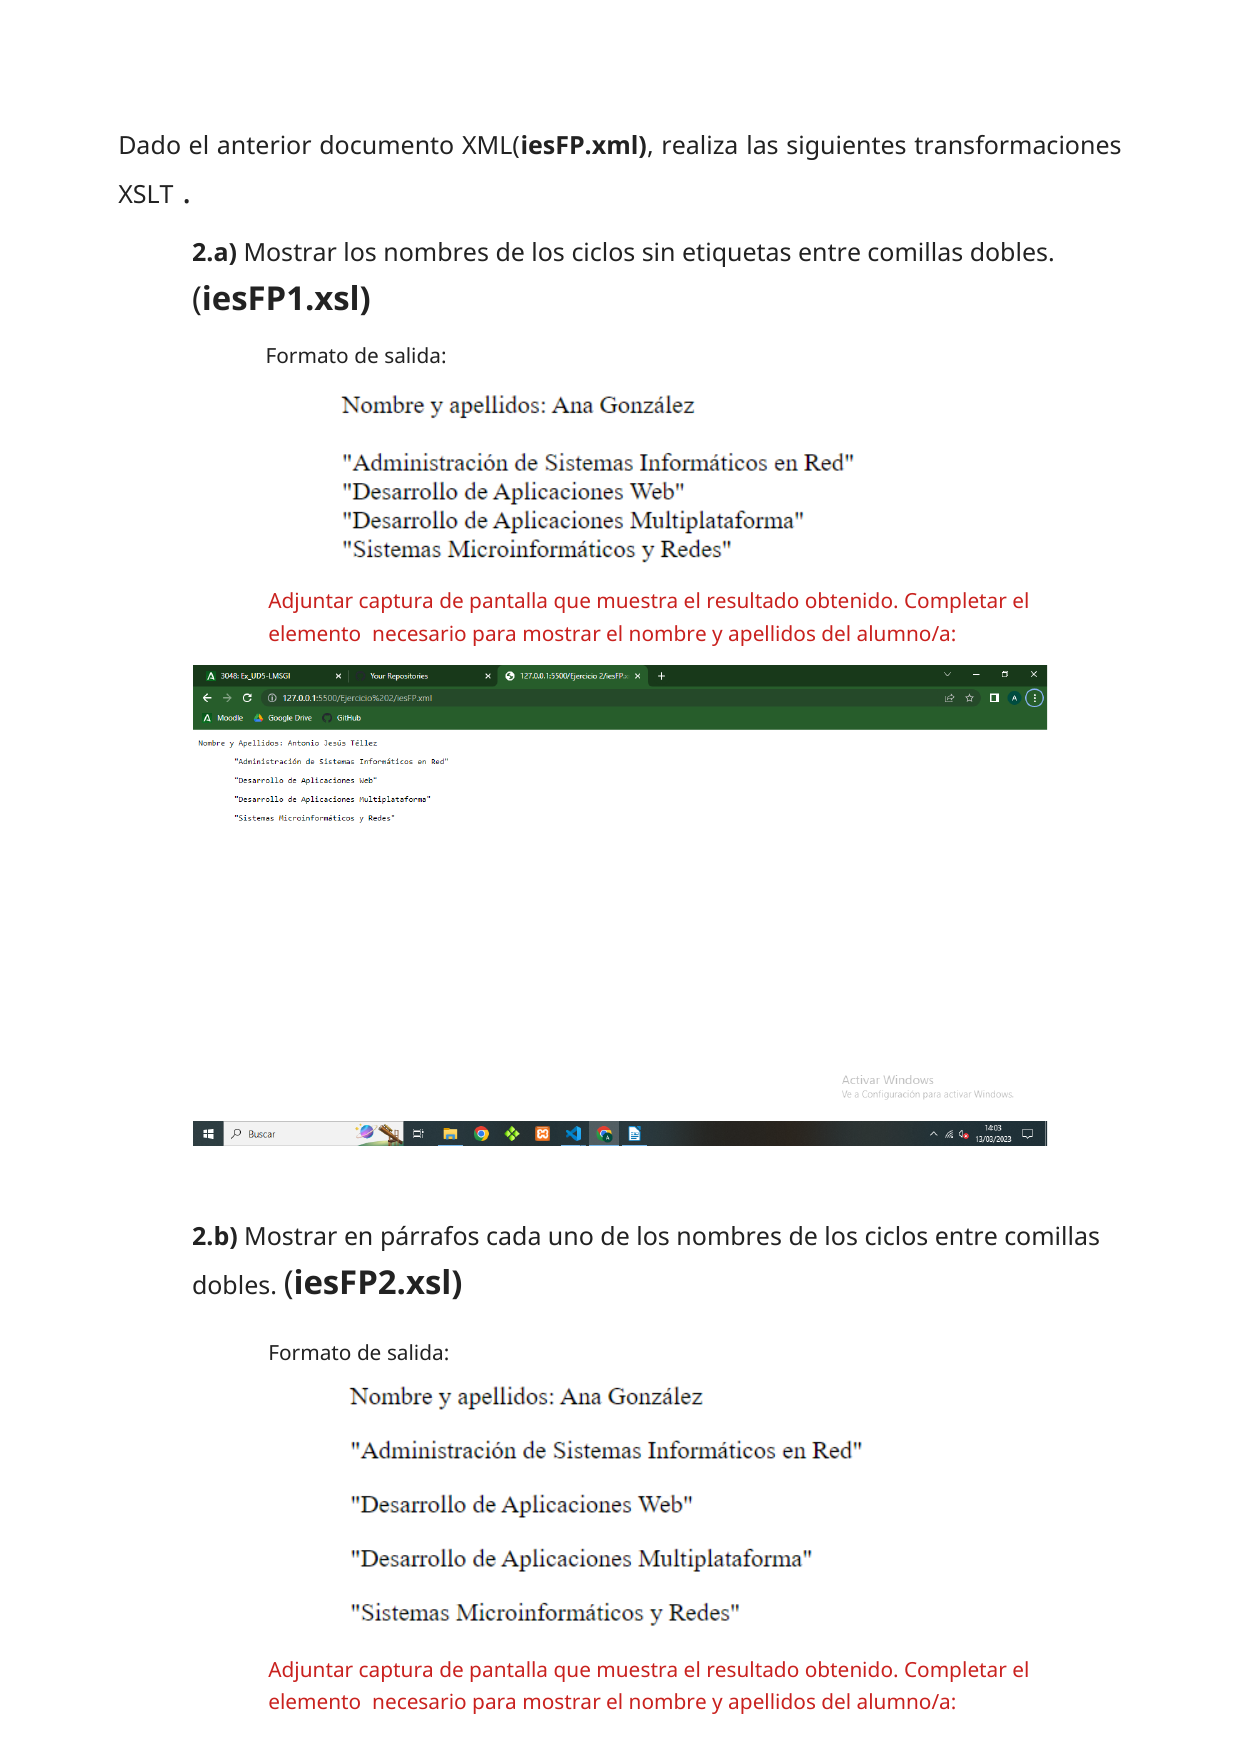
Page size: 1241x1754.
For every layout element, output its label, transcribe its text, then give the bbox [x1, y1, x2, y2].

picture [336, 388, 857, 566]
list 2.a) Mostrar los nombres de los ciclos sin etiquetas entre comillas dobles. (iesFP1.xsl) [118, 234, 1122, 320]
list 2.b) Mostrar en párrafos cada uno de los nombres de los ciclos entre comillas dobles. (iesFP2.xsl) [118, 1218, 1122, 1304]
text Dado el anterior documento XML(iesFP.xml), realiza las siguientes transformaciones XSLT . [118, 128, 1122, 213]
picture [343, 1378, 884, 1632]
text Adjuntar captura de pantalla que muestra el resultado obtenido. Completar el elemento necesario para mostrar el nombre y apellidos del alumno/a: [268, 1655, 1122, 1716]
text Adjuntar captura de pantalla que muestra el resultado obtenido. Completar el elemento necesario para mostrar el nombre y apellidos del alumno/a: [268, 586, 1122, 647]
text Formato de salida: [118, 1325, 1122, 1370]
list Formato de salida: [236, 341, 1122, 369]
picture [193, 665, 1048, 1146]
